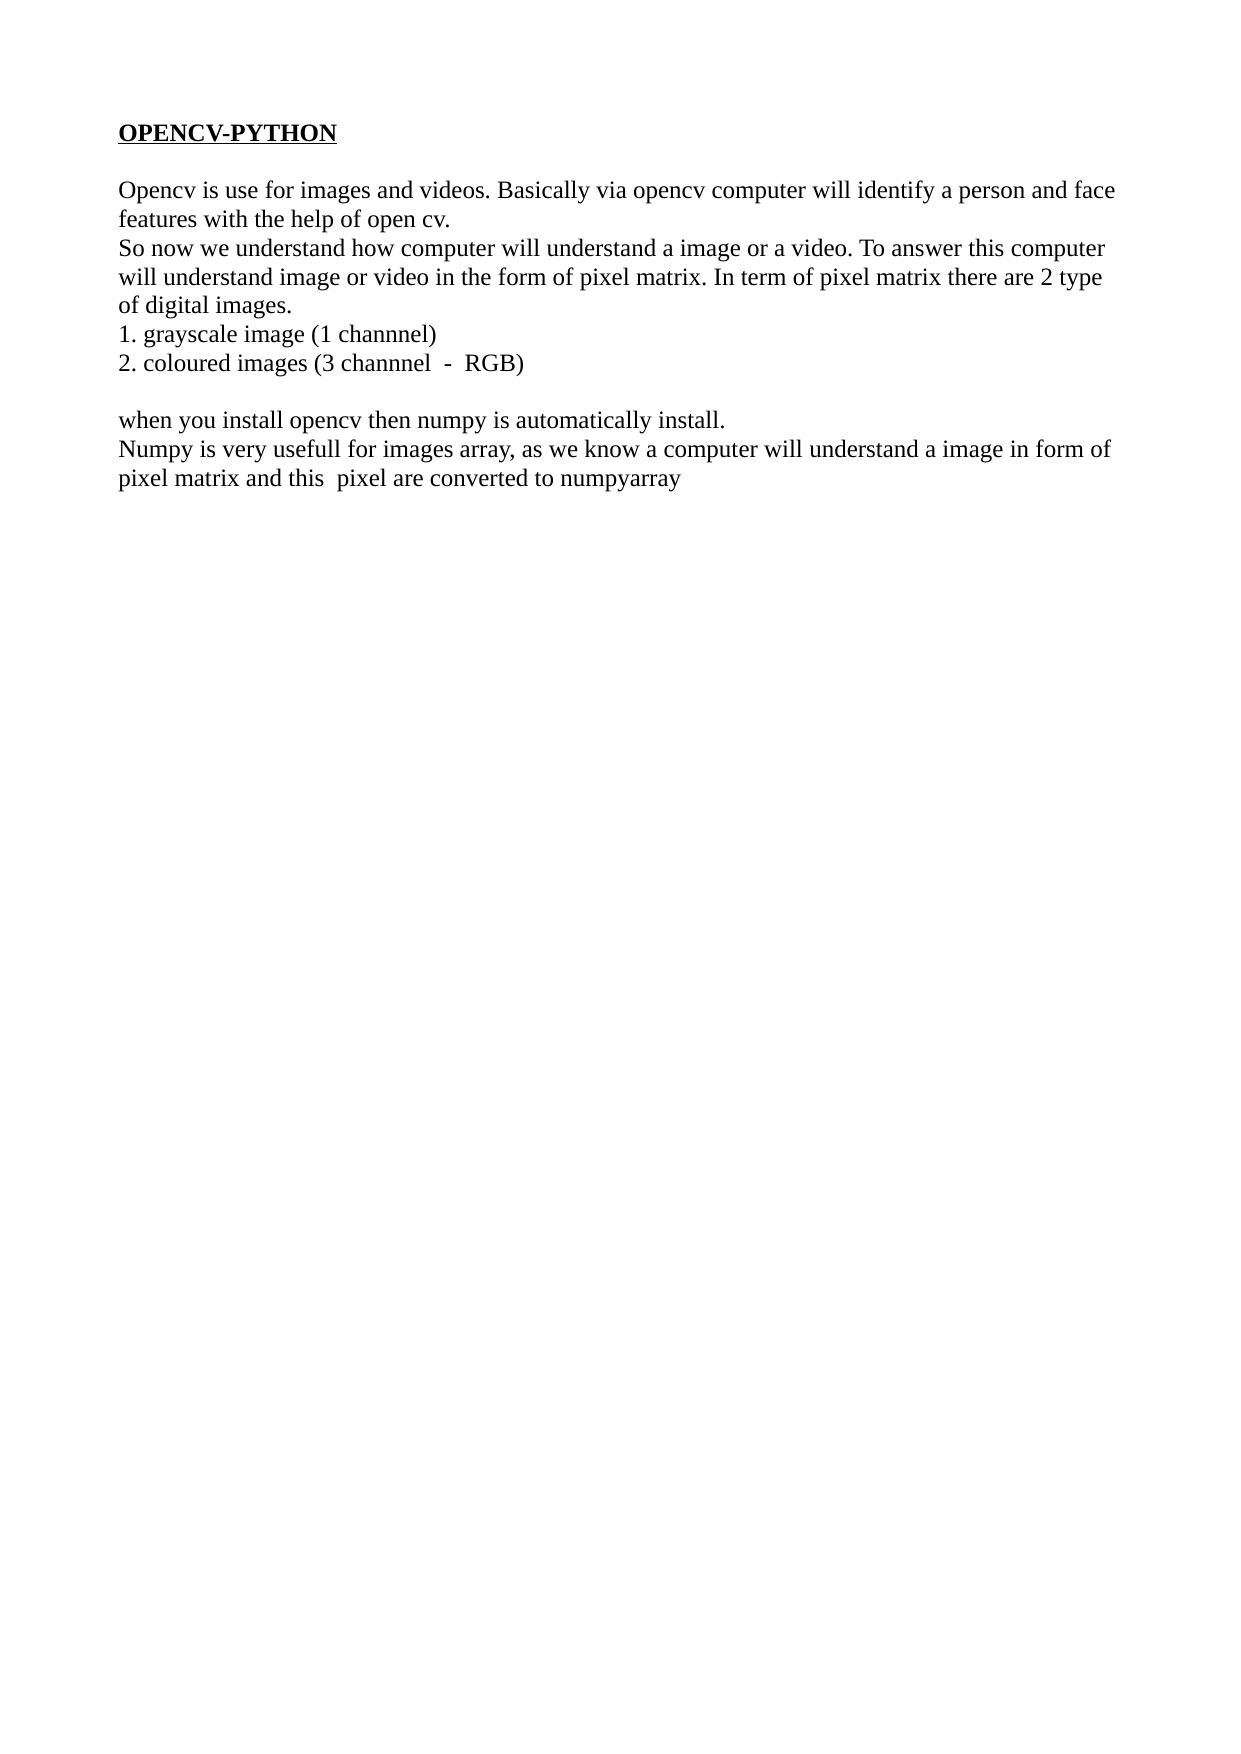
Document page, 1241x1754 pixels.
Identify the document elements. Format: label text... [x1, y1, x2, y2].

text 1. grayscale image (1 channnel) [118, 319, 1122, 348]
text Numpy is very usefull for images array, as we know a computer will understand a image in form of pixel matrix and this pixel are converted to numpyarray [118, 434, 1122, 492]
text 2. coloured images (3 channnel - RGB) [118, 348, 1122, 377]
text when you install opencv then numpy is automatically install. [118, 406, 1122, 434]
text OPENCV-PYTHON [118, 118, 1122, 147]
text Opencv is use for images and videos. Basically via opencv computer will identify a person and face features with the help of open cv. [118, 176, 1122, 233]
text So now we understand how computer will understand a image or a video. To answer this computer will understand image or video in the form of pixel matrix. In term of pixel matrix there are 2 type of digital images. [118, 233, 1122, 319]
